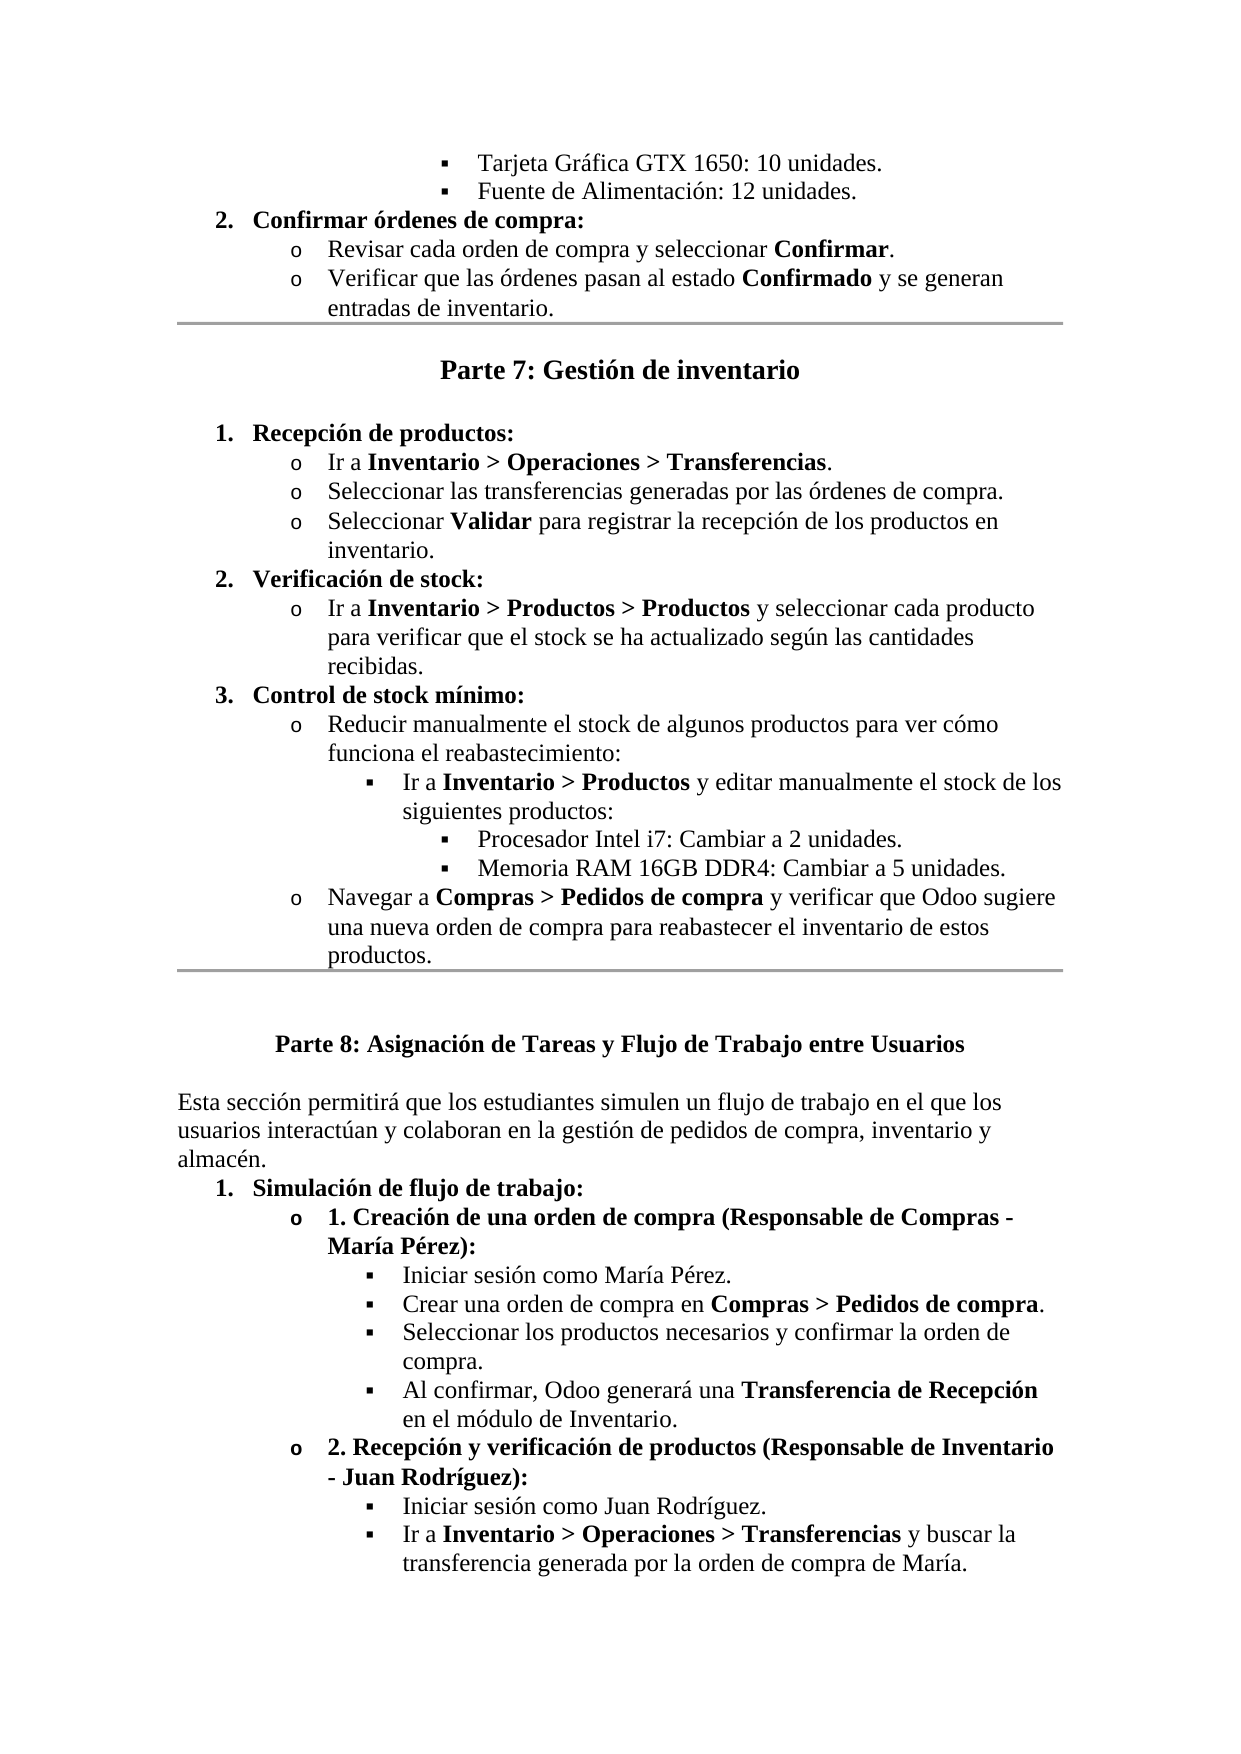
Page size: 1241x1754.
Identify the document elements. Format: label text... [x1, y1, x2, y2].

list Procesador Intel i7: Cambiar a 2 unidades. [440, 824, 1063, 853]
list Revisar cada orden de compra y seleccionar Confirmar. [290, 234, 1063, 263]
text Parte 8: Asignación de Tareas y Flujo de Trabajo entre Usuarios [177, 1029, 1063, 1058]
list Iniciar sesión como Juan Rodríguez. [365, 1491, 1063, 1519]
list Ir a Inventario > Operaciones > Transferencias. [290, 447, 1063, 476]
list Reducir manualmente el stock de algunos productos para ver cómo funciona el reabastecimiento: [290, 709, 1063, 767]
list Crear una orden de compra en Compras > Pedidos de compra. [365, 1289, 1063, 1317]
list Memoria RAM 16GB DDR4: Cambiar a 5 unidades. [440, 853, 1063, 882]
list Al confirmar, Odoo generará una Transferencia de Recepción en el módulo de Inventario. [365, 1375, 1063, 1432]
text Esta sección permitirá que los estudiantes simulen un flujo de trabajo en el que los usuarios interactúan y colaboran en la gestión de pedidos de compra, inventario y almacén. [177, 1087, 1063, 1173]
list Tarjeta Gráfica GTX 1650: 10 unidades. [440, 148, 1063, 176]
list Seleccionar los productos necesarios y confirmar la orden de compra. [365, 1317, 1063, 1375]
list Seleccionar las transferencias generadas por las órdenes de compra. [290, 476, 1063, 506]
list Iniciar sesión como María Pérez. [365, 1260, 1063, 1289]
list 1. Creación de una orden de compra (Responsable de Compras - María Pérez): [290, 1202, 1063, 1260]
list Seleccionar Validar para registrar la recepción de los productos en inventario. [290, 506, 1063, 564]
list Fuente de Alimentación: 12 unidades. [440, 176, 1063, 205]
list Verificar que las órdenes pasan al estado Confirmado y se generan entradas de inventario. [290, 263, 1063, 321]
list Confirmar órdenes de compra: [215, 205, 1063, 234]
list Navegar a Compras > Pedidos de compra y verificar que Odoo sugiere una nueva orden de compra para reabastecer el inventario de estos productos. [290, 882, 1063, 969]
list Ir a Inventario > Operaciones > Transferencias y buscar la transferencia generada por la orden de compra de María. [365, 1519, 1063, 1577]
list Recepción de productos: [215, 418, 1063, 447]
list Simulación de flujo de trabajo: [215, 1173, 1063, 1202]
list Verificación de stock: [215, 564, 1063, 593]
subtitle Parte 7: Gestión de inventario [177, 353, 1063, 385]
list Ir a Inventario > Productos > Productos y seleccionar cada producto para verificar que el stock se ha actualizado según las cantidades recibidas. [290, 593, 1063, 680]
list Control de stock mínimo: [215, 680, 1063, 709]
list Ir a Inventario > Productos y editar manualmente el stock de los siguientes productos: [365, 767, 1063, 824]
list 2. Recepción y verificación de productos (Responsable de Inventario - Juan Rodríguez): [290, 1432, 1063, 1491]
